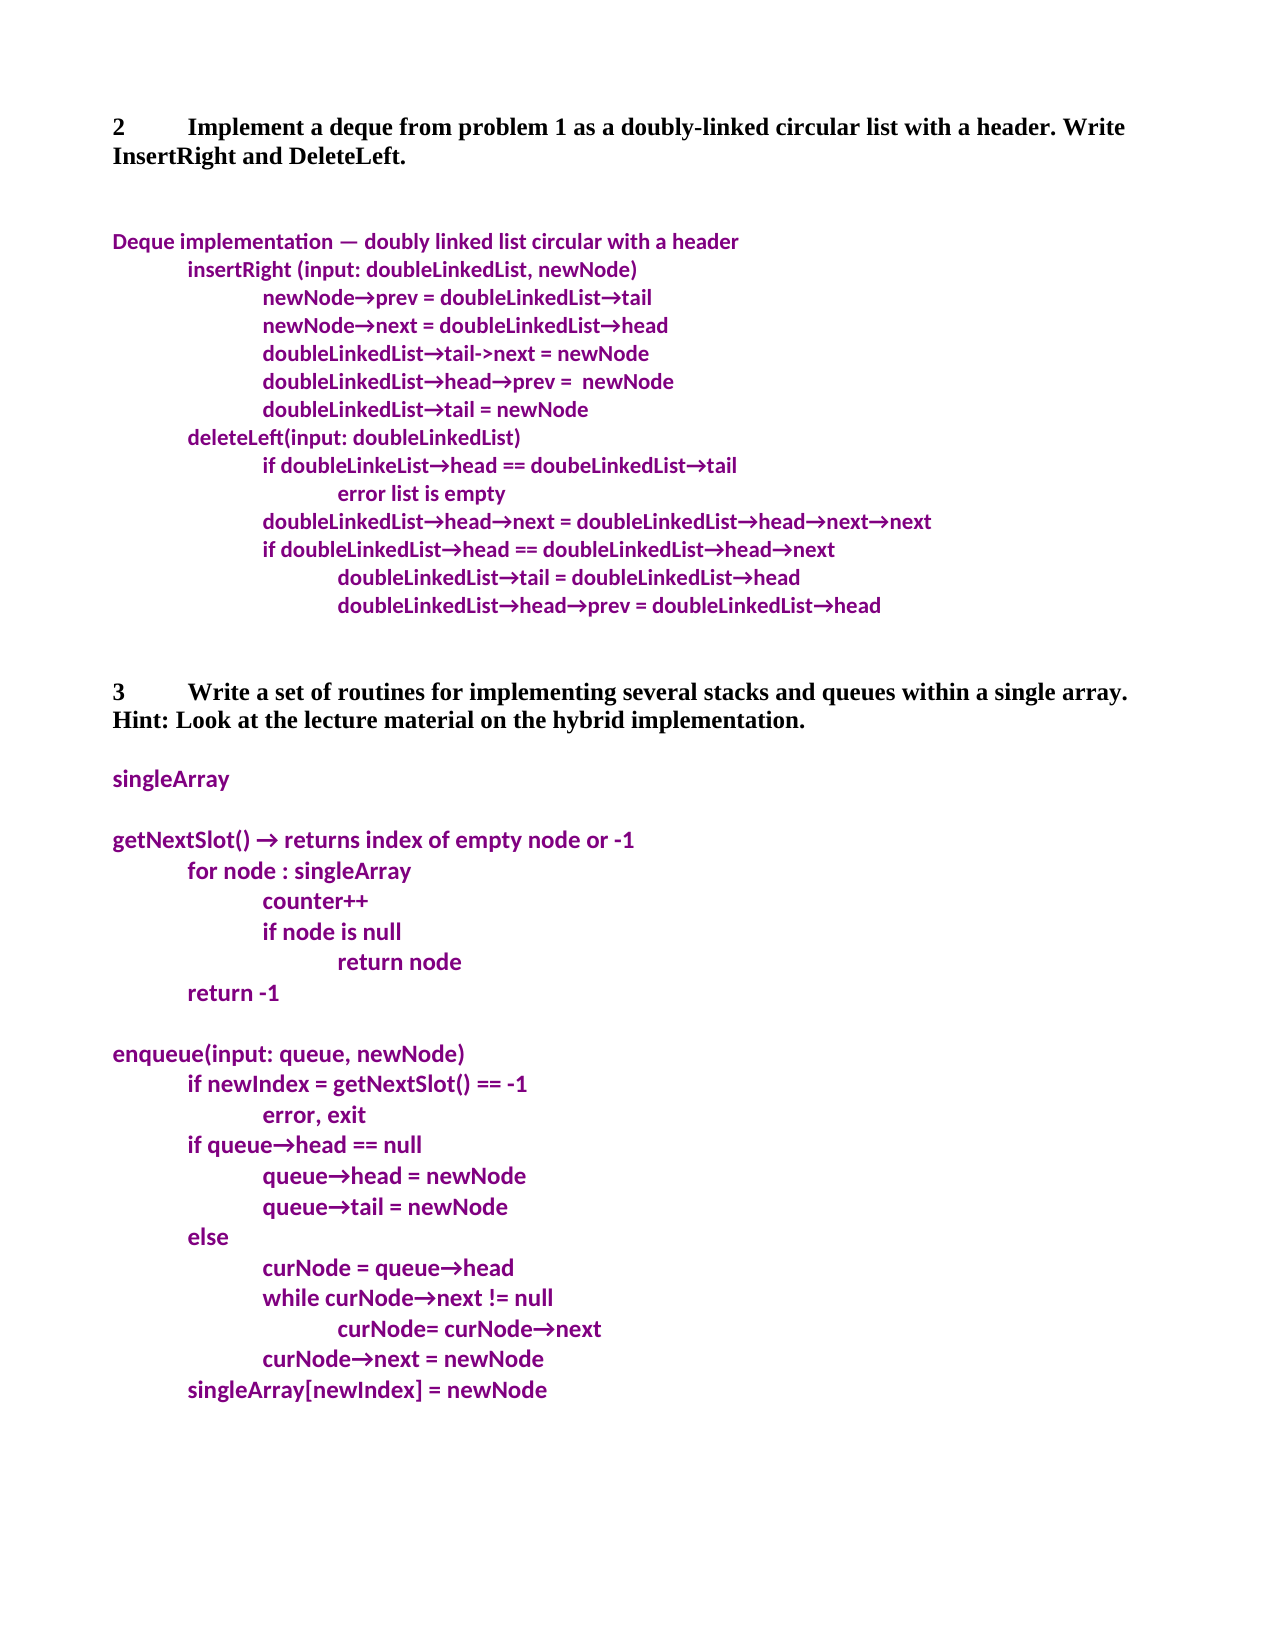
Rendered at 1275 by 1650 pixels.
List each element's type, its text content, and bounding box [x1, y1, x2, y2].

text curNode→next = newNode [112, 1343, 1162, 1374]
text curNode= curNode→next [112, 1313, 1162, 1343]
text if queue→head == null [112, 1129, 1162, 1160]
text queue→head = newNode [112, 1160, 1162, 1191]
text return -1 [112, 977, 1162, 1007]
list doubleLinkedList→head→next = doubleLinkedList→head→next→next [112, 507, 1162, 535]
list insertRight (input: doubleLinkedList, newNode) [112, 255, 1162, 283]
list if doubleLinkeList→head == doubeLinkedList→tail [112, 451, 1162, 479]
text counter++ [112, 885, 1162, 916]
list doubleLinkedList→tail = doubleLinkedList→head [112, 563, 1162, 591]
list doubleLinkedList→tail->next = newNode [112, 339, 1162, 367]
list doubleLinkedList→head→prev = doubleLinkedList→head [112, 591, 1162, 619]
text for node : singleArray [112, 855, 1162, 885]
list doubleLinkedList→head→prev = newNode [112, 367, 1162, 395]
list newNode→prev = doubleLinkedList→tail [112, 283, 1162, 311]
list deleteLeft(input: doubleLinkedList) [112, 423, 1162, 451]
list Implement a deque from problem 1 as a doubly-linked circular list with a header. Write InsertRight and DeleteLeft. [112, 112, 1162, 170]
list newNode→next = doubleLinkedList→head [112, 311, 1162, 339]
text getNextSlot() → returns index of empty node or -1 [112, 824, 1162, 855]
text if node is null [112, 916, 1162, 946]
text if newIndex = getNextSlot() == -1 [112, 1068, 1162, 1099]
text curNode = queue→head [112, 1252, 1162, 1282]
list if doubleLinkedList→head == doubleLinkedList→head→next [112, 535, 1162, 563]
text queue→tail = newNode [112, 1191, 1162, 1221]
list Deque implementation — doubly linked list circular with a header [112, 227, 1162, 255]
text singleArray[newIndex] = newNode [112, 1374, 1162, 1404]
text else [112, 1221, 1162, 1252]
text enqueue(input: queue, newNode) [112, 1038, 1162, 1068]
text return node [112, 946, 1162, 977]
list Write a set of routines for implementing several stacks and queues within a single array. Hint: Look at the lecture material on the hybrid implementation. [112, 677, 1162, 734]
text error, exit [112, 1099, 1162, 1129]
list doubleLinkedList→tail = newNode [112, 395, 1162, 423]
list error list is empty [112, 479, 1162, 507]
text while curNode→next != null [112, 1282, 1162, 1313]
text singleArray [112, 763, 1162, 794]
